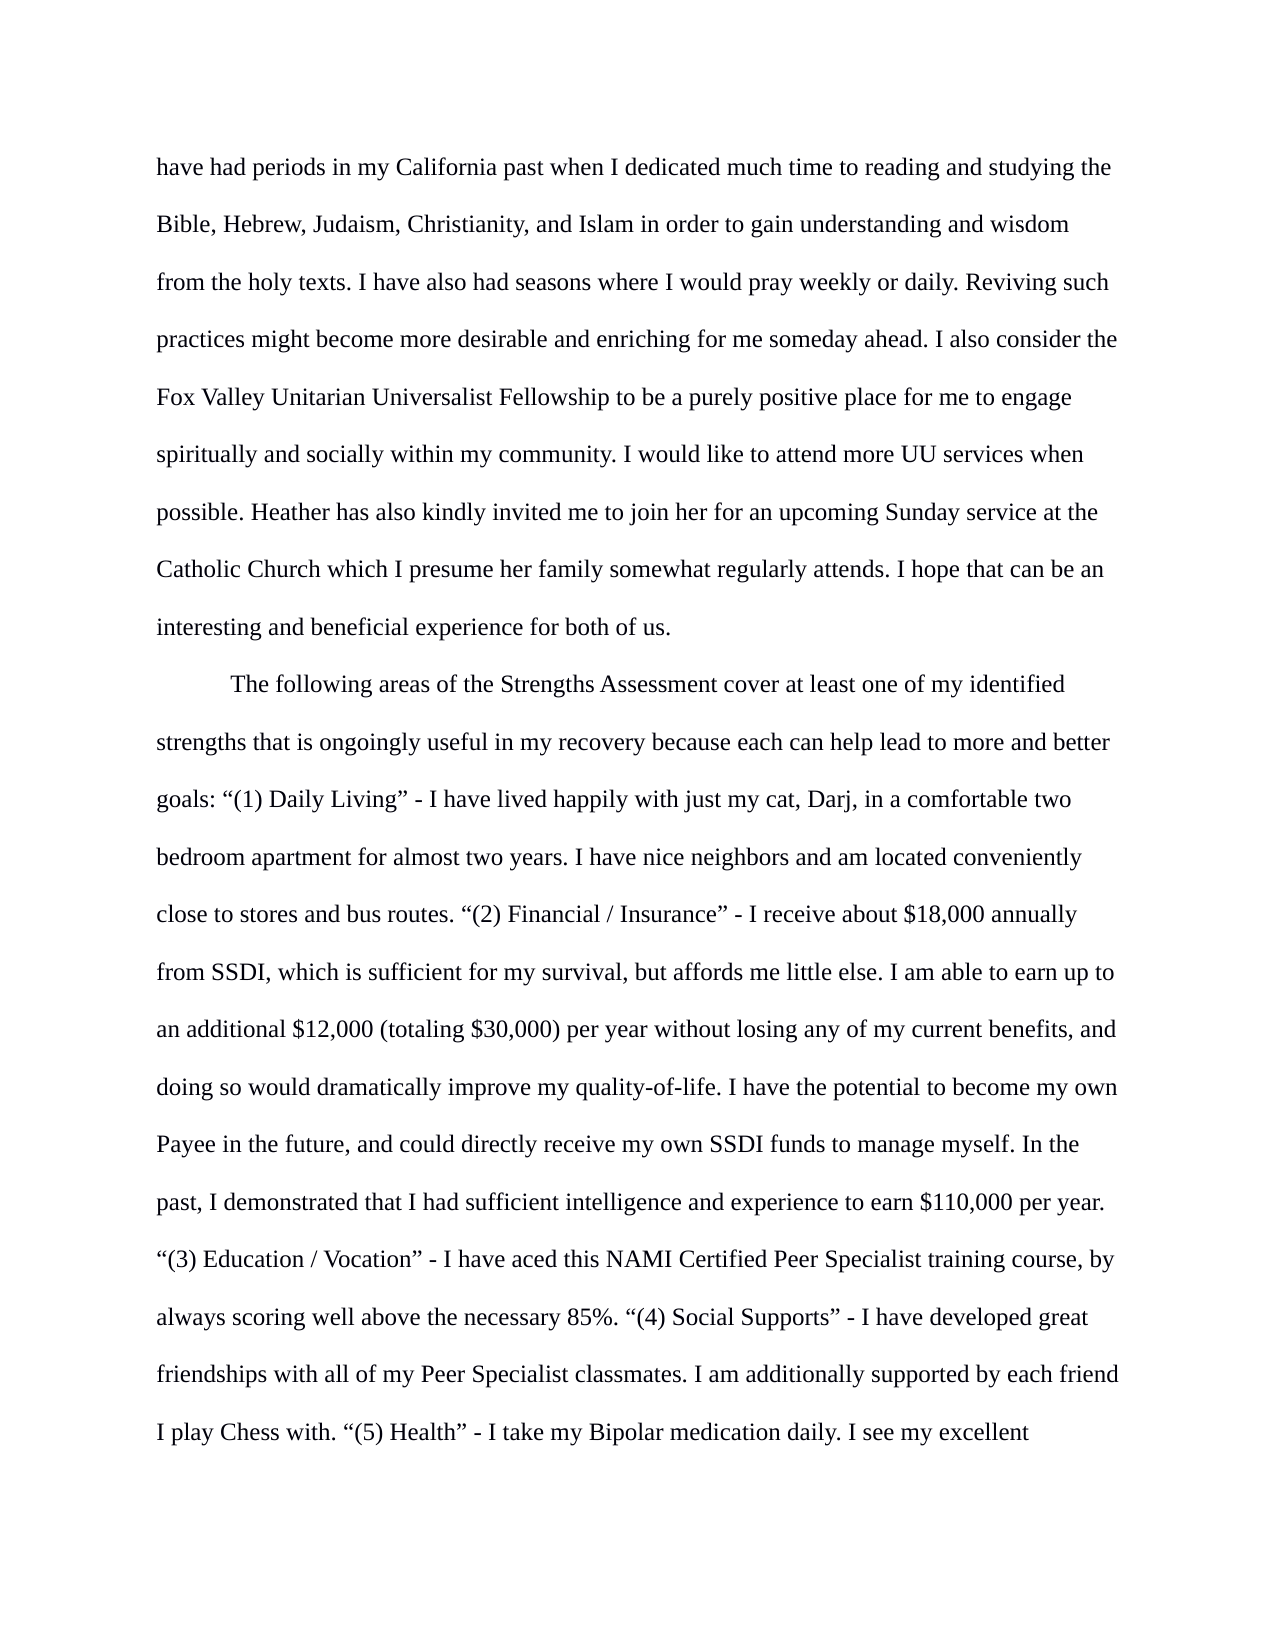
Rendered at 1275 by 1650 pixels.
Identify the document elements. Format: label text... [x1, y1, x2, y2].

text have had periods in my California past when I dedicated much time to reading and studying the Bible, Hebrew, Judaism, Christianity, and Islam in order to gain understanding and wisdom from the holy texts. I have also had seasons where I would pray weekly or daily. Reviving such practices might become more desirable and enriching for me someday ahead. I also consider the Fox Valley Unitarian Universalist Fellowship to be a purely positive place for me to engage spiritually and socially within my community. I would like to attend more UU services when possible. Heather has also kindly invited me to join her for an upcoming Sunday service at the Catholic Church which I presume her family somewhat regularly attends. I hope that can be an interesting and beneficial experience for both of us. [156, 152, 1121, 641]
text The following areas of the Strengths Assessment cover at least one of my identified strengths that is ongoingly useful in my recovery because each can help lead to more and better goals: “(1) Daily Living” - I have lived happily with just my cat, Darj, in a comfortable two bedroom apartment for almost two years. I have nice neighbors and am located conveniently close to stores and bus routes. “(2) Financial / Insurance” - I receive about $18,000 annually from SSDI, which is sufficient for my survival, but affords me little else. I am able to earn up to an additional $12,000 (totaling $30,000) per year without losing any of my current benefits, and doing so would dramatically improve my quality-of-life. I have the potential to become my own Payee in the future, and could directly receive my own SSDI funds to manage myself. In the past, I demonstrated that I had sufficient intelligence and experience to earn $110,000 per year. “(3) Education / Vocation” - I have aced this NAMI Certified Peer Specialist training course, by always scoring well above the necessary 85%. “(4) Social Supports” - I have developed great friendships with all of my Peer Specialist classmates. I am additionally supported by each friend I play Chess with. “(5) Health” - I take my Bipolar medication daily. I see my excellent [156, 669, 1121, 1446]
